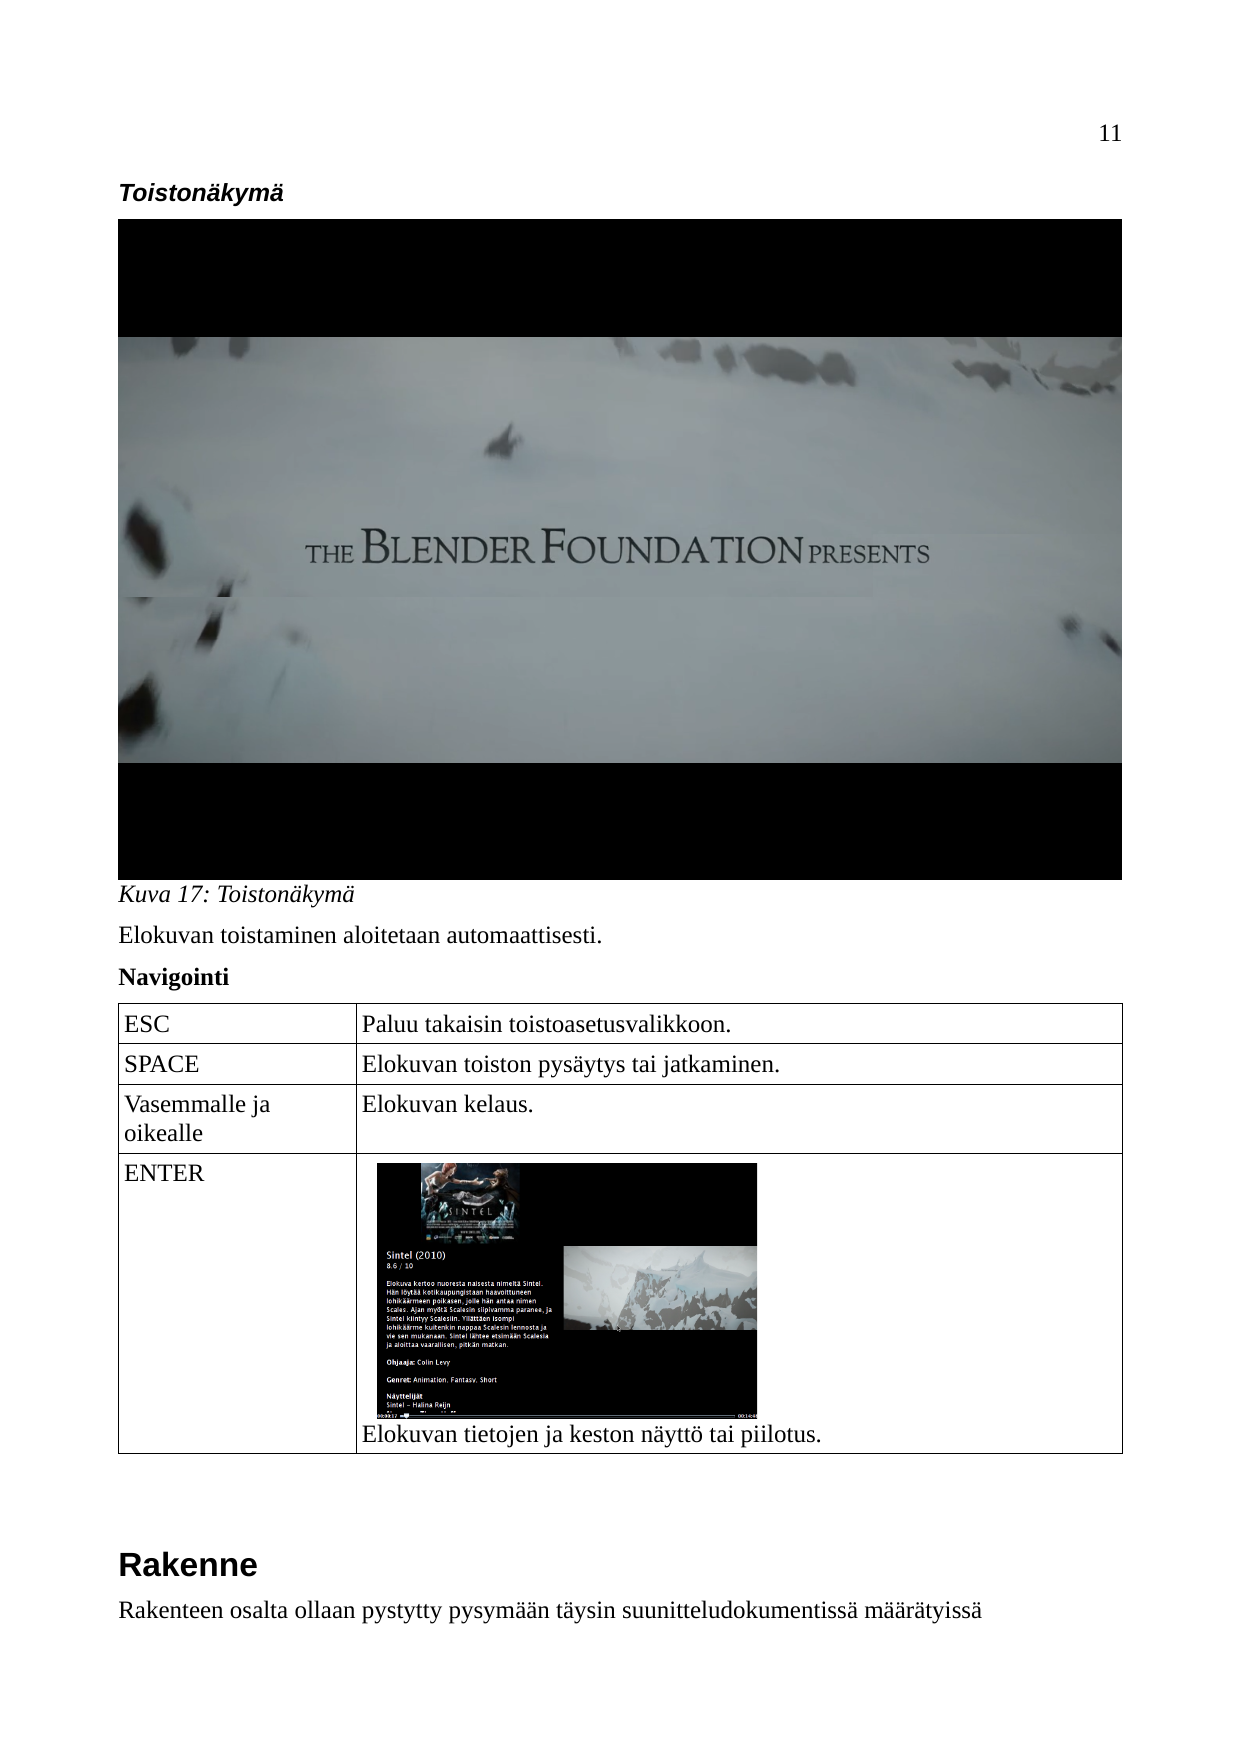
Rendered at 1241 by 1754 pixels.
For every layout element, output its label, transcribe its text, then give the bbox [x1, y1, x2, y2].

text Kuva 17: Toistonäkymä [118, 880, 1122, 908]
picture [377, 1163, 758, 1419]
subtitle Toistonäkymä [118, 178, 1122, 207]
table_cell ENTER [119, 1154, 356, 1453]
picture [118, 219, 1122, 880]
table_cell Elokuvan toiston pysäytys tai jatkaminen. [357, 1044, 1122, 1083]
text Elokuvan toistaminen aloitetaan automaattisesti. [118, 920, 1122, 949]
text Navigointi [118, 962, 1122, 990]
table_header Paluu takaisin toistoasetusvalikkoon. [357, 1004, 1122, 1043]
table_cell [357, 1154, 1122, 1163]
table_cell Elokuvan kelaus. [357, 1085, 1122, 1153]
subtitle Rakenne [118, 1544, 1122, 1583]
table_cell Vasemmalle ja oikealle [119, 1085, 356, 1153]
table_cell SPACE [119, 1044, 356, 1083]
table_header ESC [119, 1004, 356, 1043]
text Rakenteen osalta ollaan pystytty pysymään täysin suunitteludokumentissä määrätyissä [118, 1596, 1122, 1624]
table_cell Elokuvan tietojen ja keston näyttö tai piilotus. [357, 1164, 1122, 1453]
